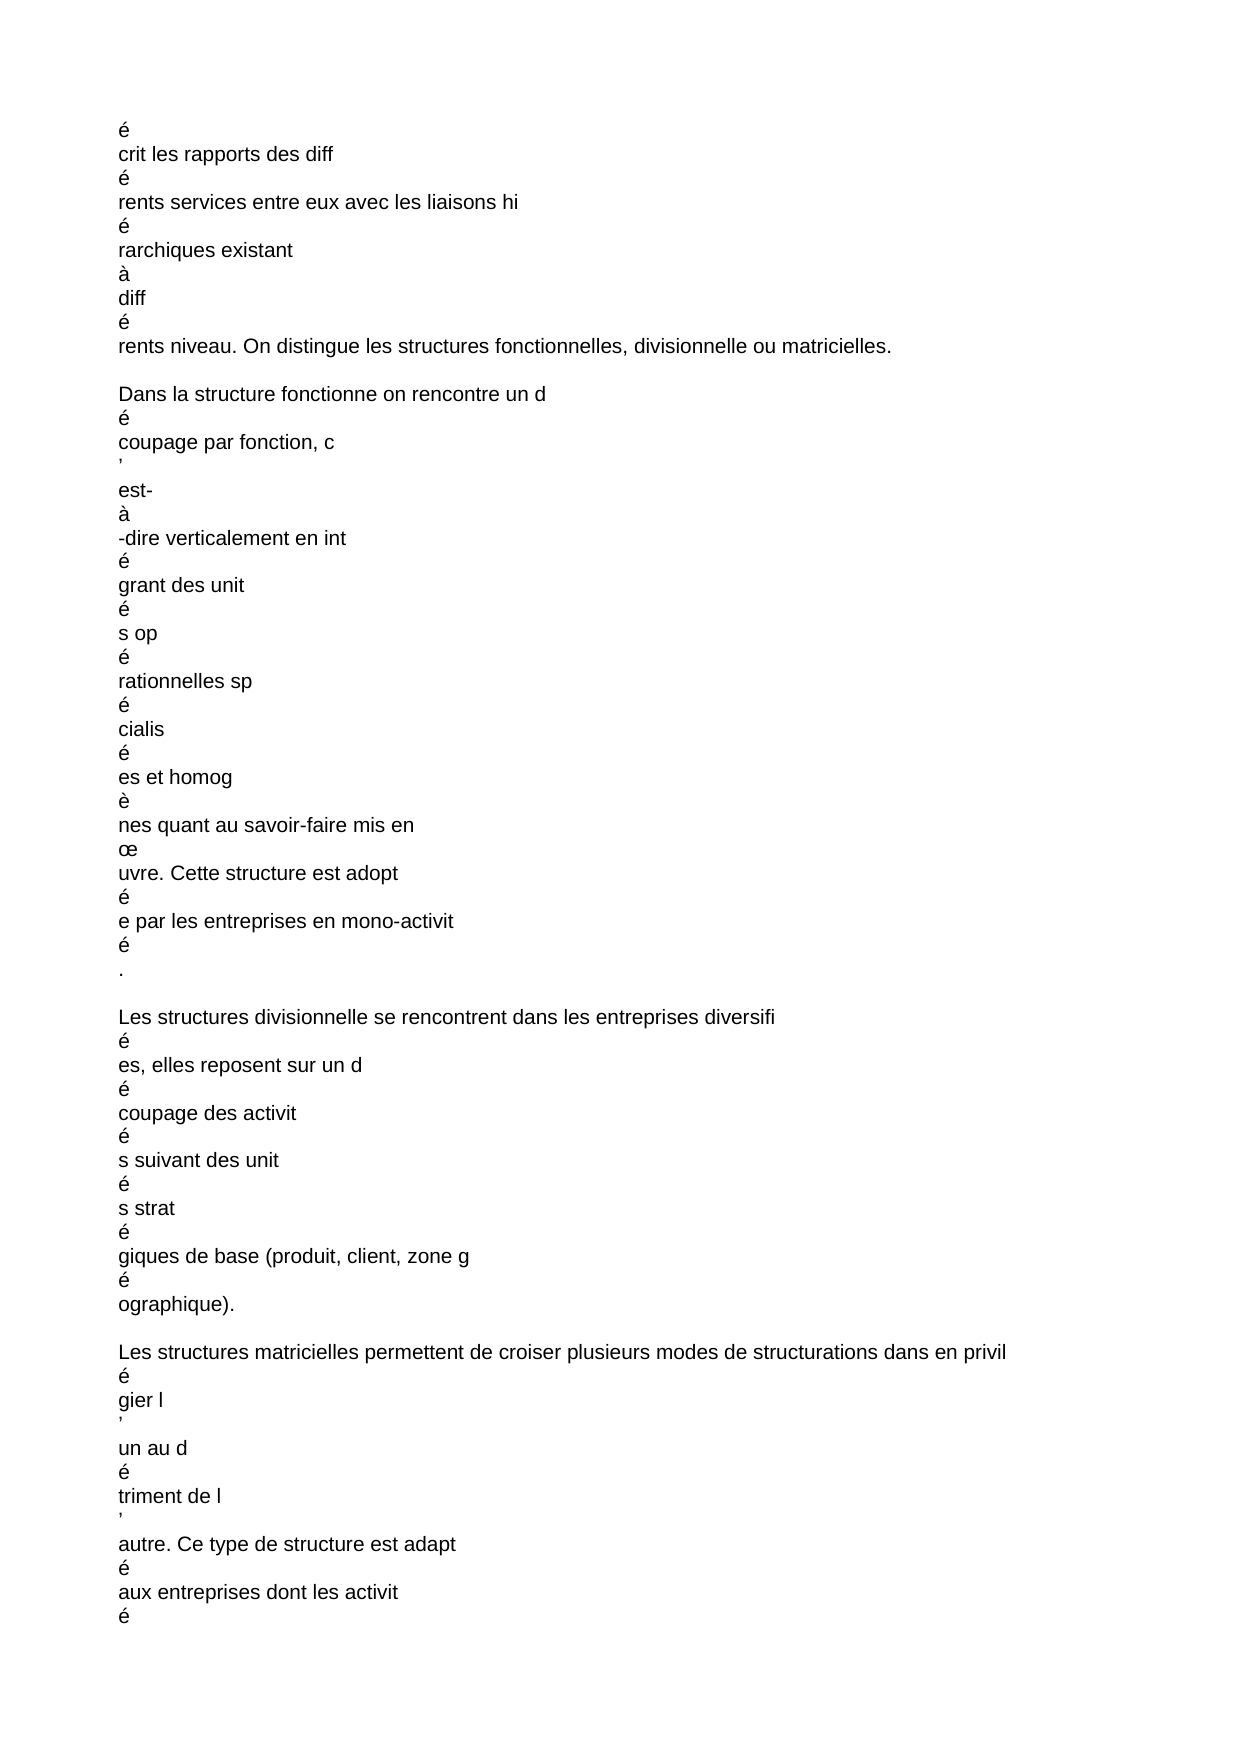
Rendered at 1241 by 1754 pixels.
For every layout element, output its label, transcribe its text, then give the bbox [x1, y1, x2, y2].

text est- [118, 477, 1122, 501]
text ’ [118, 1412, 1122, 1436]
text e par les entreprises en mono-activit [118, 909, 1122, 933]
text é [118, 1460, 1122, 1484]
text rationnelles sp [118, 669, 1122, 693]
text coupage par fonction, c [118, 429, 1122, 453]
text giques de base (produit, client, zone g [118, 1244, 1122, 1268]
text é [118, 885, 1122, 909]
text é [118, 1556, 1122, 1579]
text é [118, 549, 1122, 573]
text Les structures divisionnelle se rencontrent dans les entreprises diversifi [118, 1004, 1122, 1028]
text è [118, 789, 1122, 813]
text é [118, 693, 1122, 717]
text autre. Ce type de structure est adapt [118, 1532, 1122, 1556]
text rents niveau. On distingue les structures fonctionnelles, divisionnelle ou matricielles. [118, 334, 1122, 358]
text grant des unit [118, 573, 1122, 597]
text diff [118, 286, 1122, 310]
text crit les rapports des diff [118, 142, 1122, 166]
text triment de l [118, 1484, 1122, 1508]
text à [118, 262, 1122, 286]
text œ [118, 837, 1122, 861]
text é [118, 118, 1122, 142]
text é [118, 1603, 1122, 1627]
text à [118, 501, 1122, 525]
text cialis [118, 717, 1122, 741]
text Dans la structure fonctionne on rencontre un d [118, 382, 1122, 406]
text s op [118, 621, 1122, 645]
text é [118, 1028, 1122, 1052]
text é [118, 741, 1122, 765]
text coupage des activit [118, 1100, 1122, 1124]
text uvre. Cette structure est adopt [118, 861, 1122, 885]
text rarchiques existant [118, 238, 1122, 262]
text nes quant au savoir-faire mis en [118, 813, 1122, 837]
text é [118, 645, 1122, 669]
text é [118, 310, 1122, 334]
text un au d [118, 1436, 1122, 1460]
text gier l [118, 1388, 1122, 1412]
text é [118, 1220, 1122, 1244]
text -dire verticalement en int [118, 525, 1122, 549]
text é [118, 597, 1122, 621]
text . [118, 957, 1122, 981]
text ographique). [118, 1292, 1122, 1316]
text ’ [118, 1508, 1122, 1532]
text es et homog [118, 765, 1122, 789]
text é [118, 933, 1122, 957]
text é [118, 406, 1122, 429]
text é [118, 1268, 1122, 1292]
text s suivant des unit [118, 1148, 1122, 1172]
text é [118, 1124, 1122, 1148]
text é [118, 1364, 1122, 1388]
text rents services entre eux avec les liaisons hi [118, 190, 1122, 214]
text é [118, 1172, 1122, 1196]
text é [118, 166, 1122, 190]
text Les structures matricielles permettent de croiser plusieurs modes de structurations dans en privil [118, 1340, 1122, 1364]
text é [118, 214, 1122, 238]
text es, elles reposent sur un d [118, 1052, 1122, 1076]
text s strat [118, 1196, 1122, 1220]
text ’ [118, 453, 1122, 477]
text é [118, 1076, 1122, 1100]
text aux entreprises dont les activit [118, 1579, 1122, 1603]
